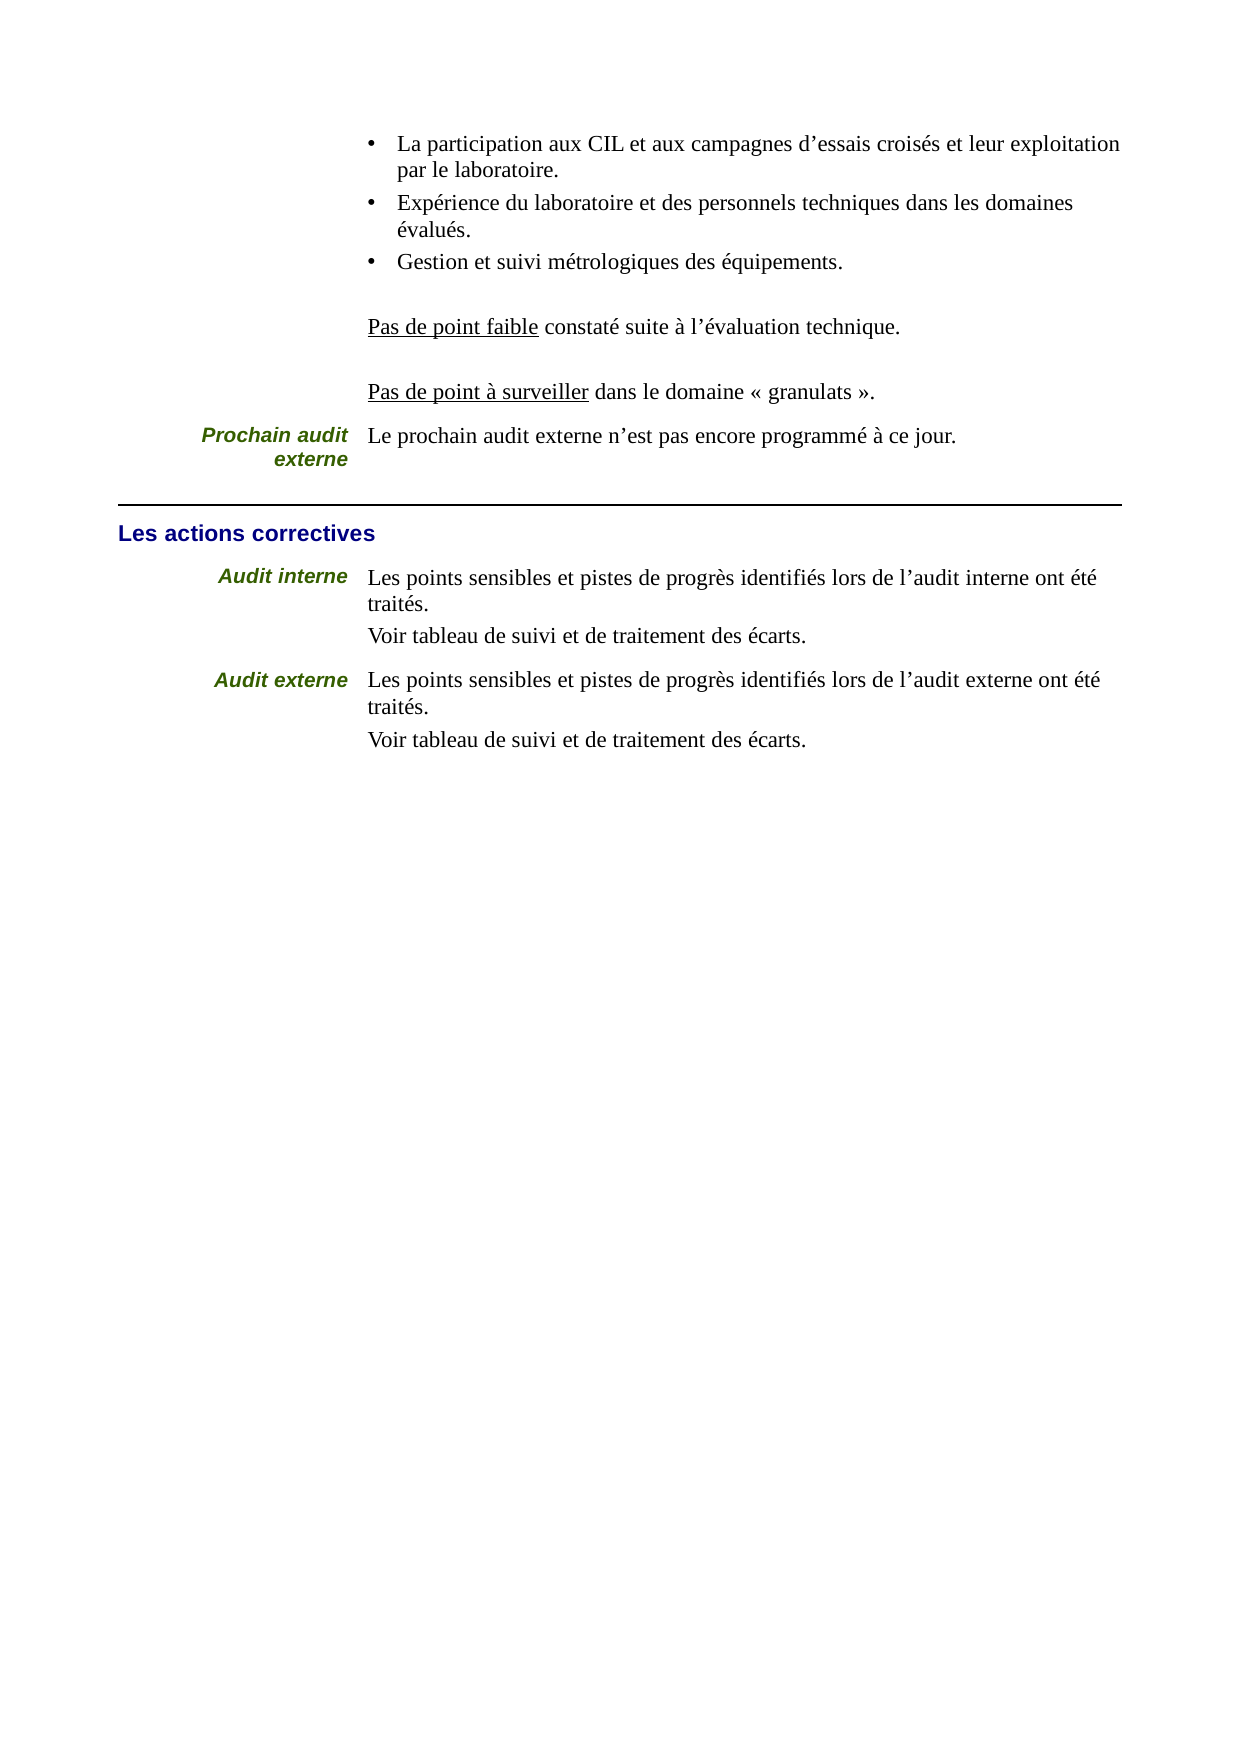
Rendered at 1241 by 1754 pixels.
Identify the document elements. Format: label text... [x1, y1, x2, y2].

table_header Les points sensibles et pistes de progrès identifiés lors de l’audit interne ont été traités. Voir tableau de suivi et de traitement des écarts. [356, 552, 1122, 655]
table_header Audit interne [118, 552, 356, 655]
table_header [118, 118, 356, 410]
table_header Les actions correctives [118, 506, 1122, 552]
table_header Audit externe [118, 655, 356, 758]
table_header Points forts : La traçabilité dans les dossiers d’affaire et dans l’historique des mesures et des résultats d’essais. La participation aux CIL et aux campagnes d’essais croisés et leur exploitation par le laboratoire. Expérience du laboratoire et des personnels techniques dans les domaines évalués. Gestion et suivi métrologiques des équipements. Pas de point faible constaté suite à l’évaluation technique. Pas de point à surveiller dans le domaine « granulats ». [356, 118, 1122, 410]
table_header Les points sensibles et pistes de progrès identifiés lors de l’audit externe ont été traités. Voir tableau de suivi et de traitement des écarts. [356, 655, 1122, 758]
table_header Prochain audit externe [118, 410, 356, 477]
table_header Le prochain audit externe n’est pas encore programmé à ce jour. [356, 410, 1122, 477]
